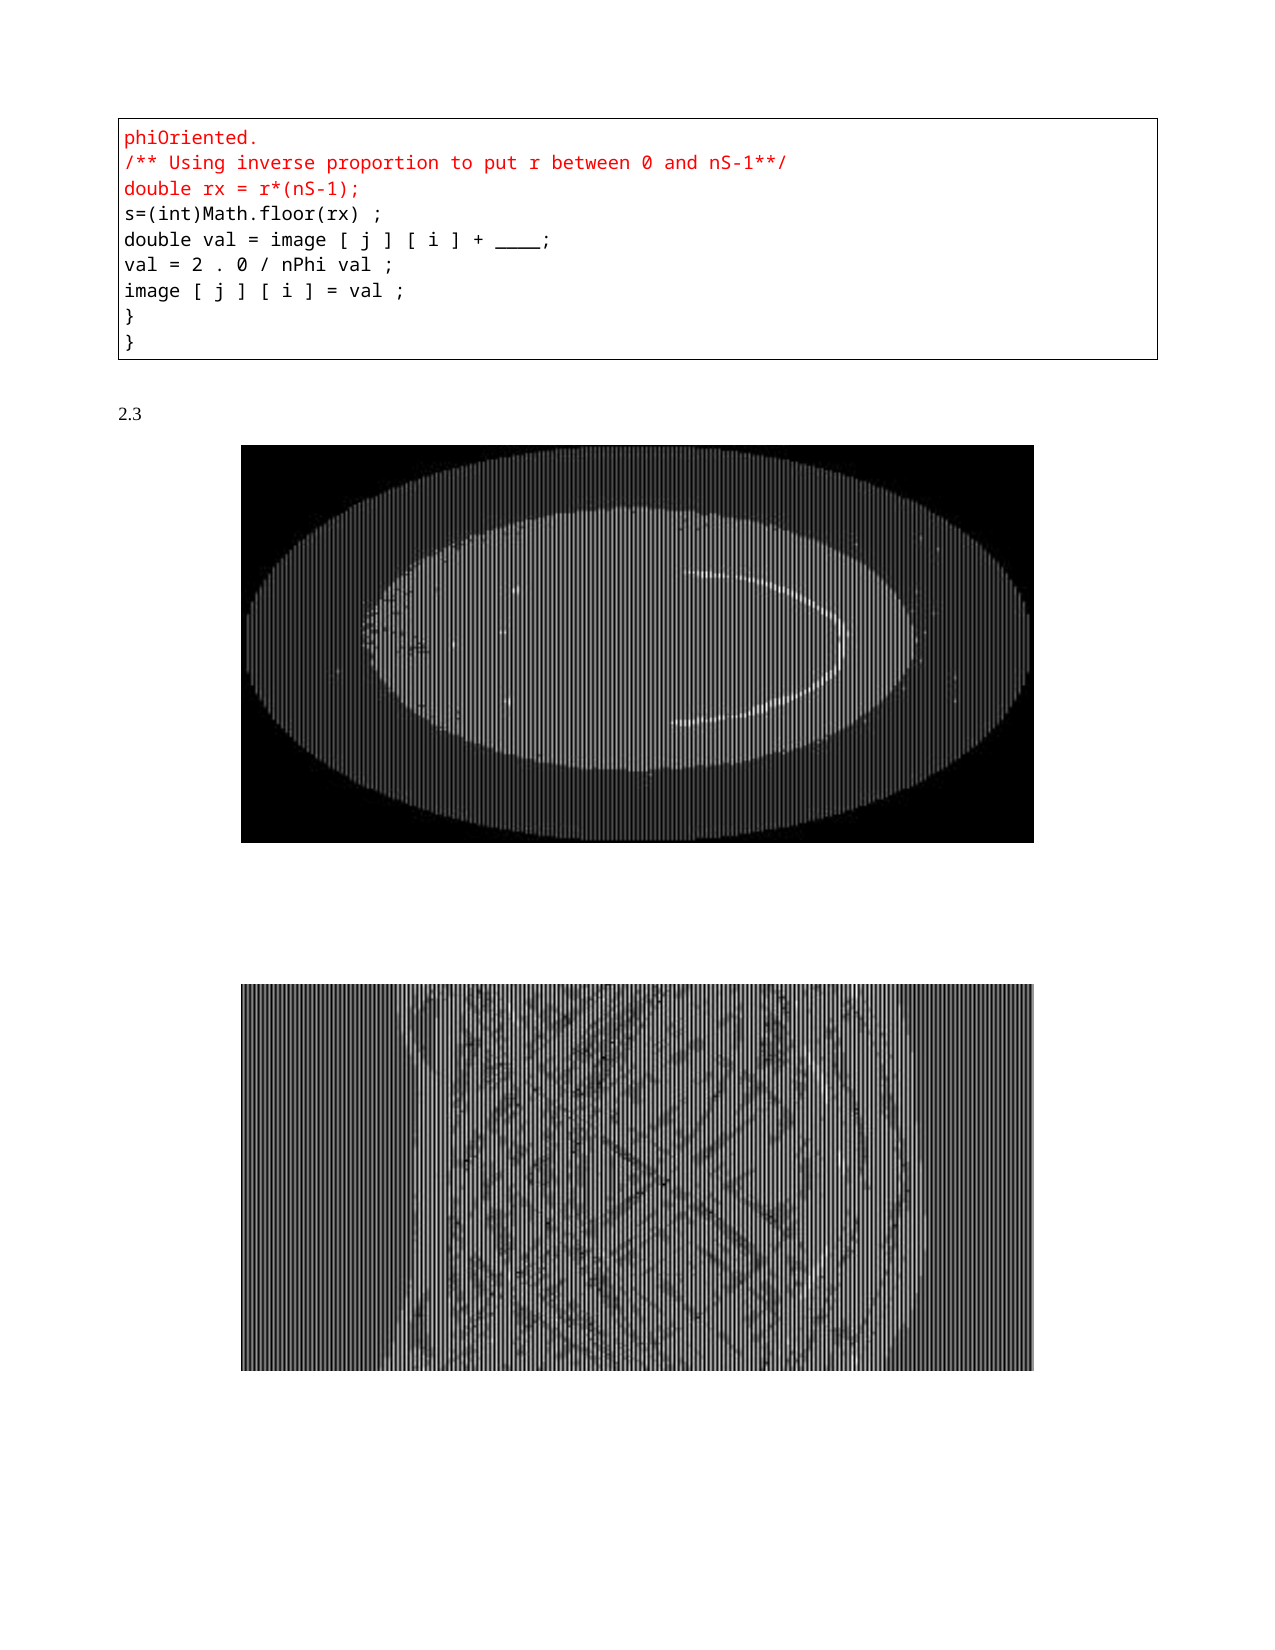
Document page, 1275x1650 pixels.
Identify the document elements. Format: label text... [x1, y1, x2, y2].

table_header phiOriented. /** Using inverse proportion to put r between 0 and nS-1**/ double rx = r*(nS-1); s=(int)Math.floor(rx) ; double val = image [ j ] [ i ] + ____; val = 2 . 0 / nPhi val ; image [ j ] [ i ] = val ; } } [119, 119, 1157, 359]
picture [241, 445, 1034, 843]
picture [241, 984, 1034, 1371]
text 2.3 [118, 403, 1157, 424]
